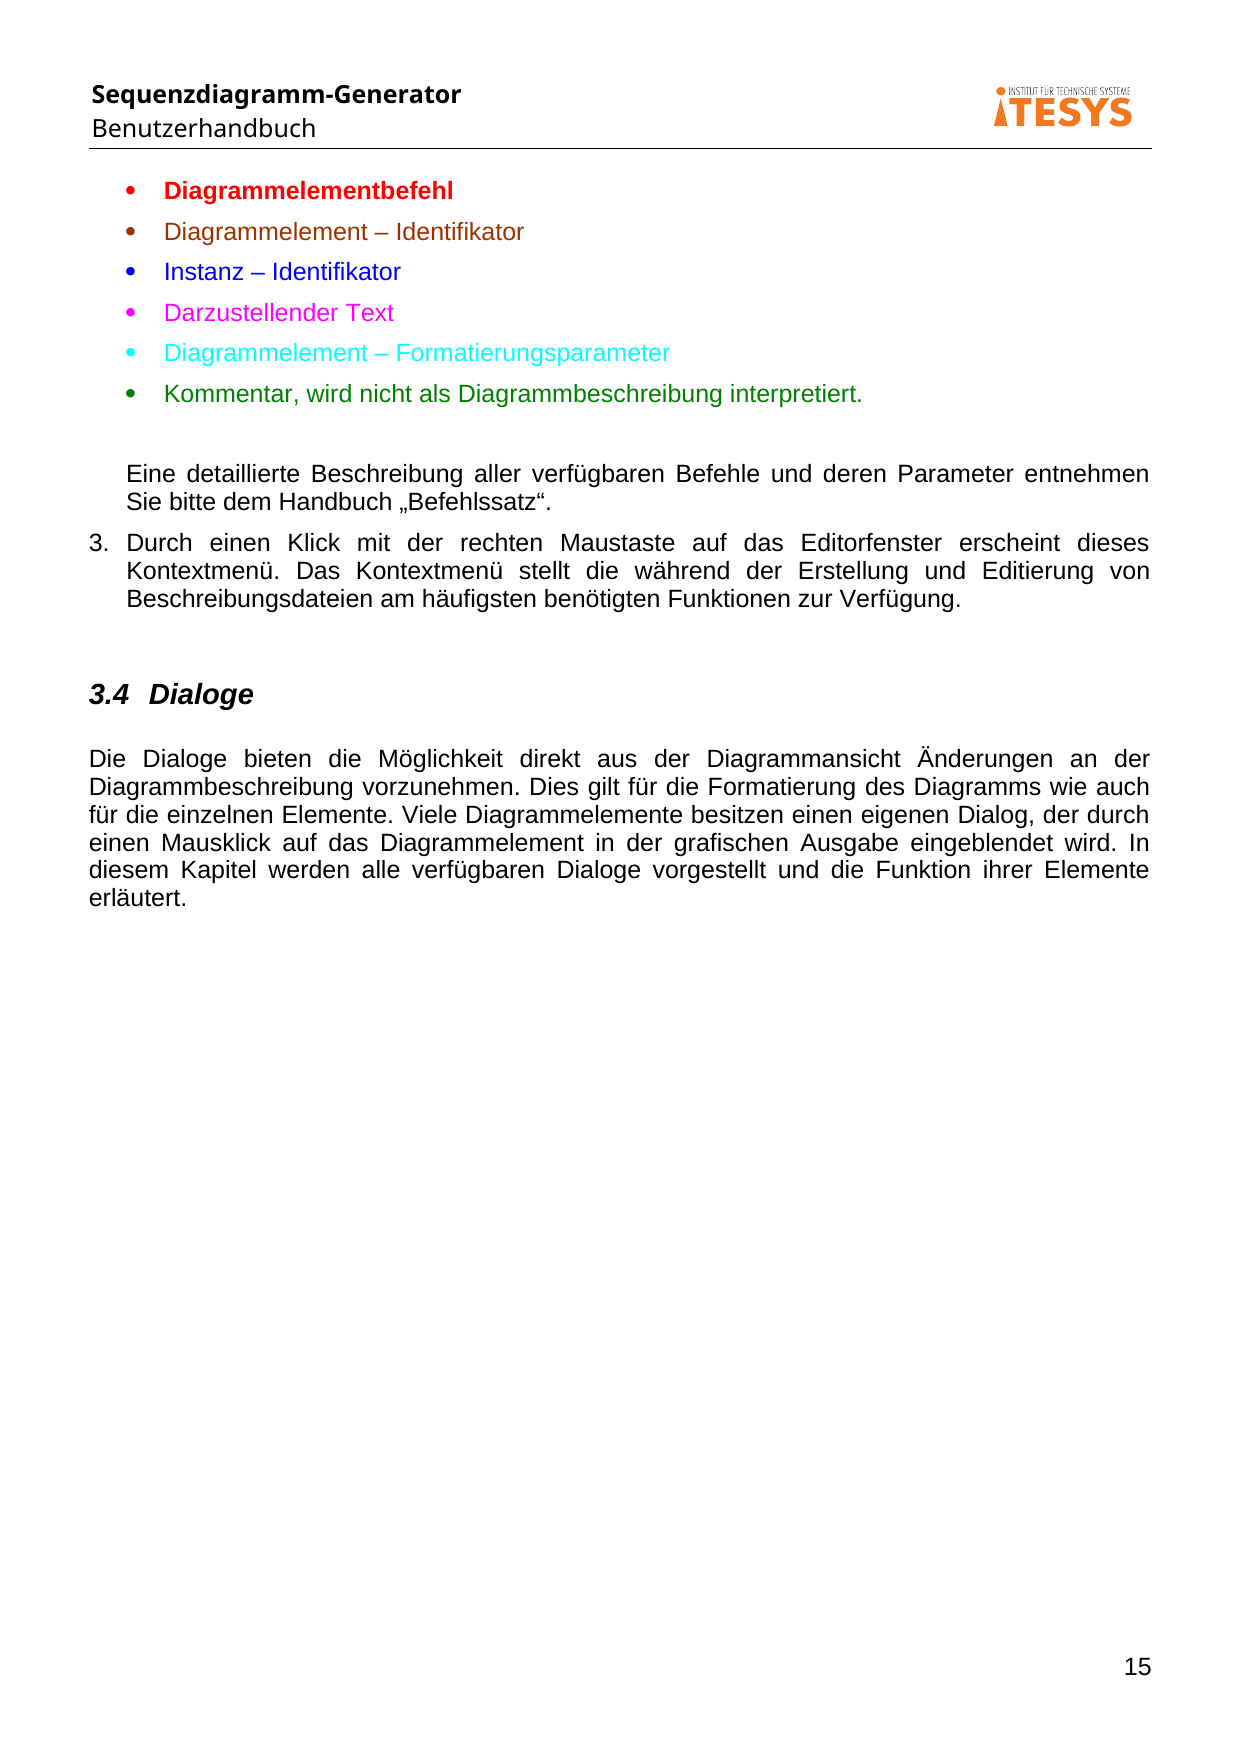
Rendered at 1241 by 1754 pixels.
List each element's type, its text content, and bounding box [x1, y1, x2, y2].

picture [993, 85, 1133, 127]
list Diagrammelement – Identifikator [126, 217, 1152, 245]
list Darzustellender Text [126, 298, 1152, 326]
list Diagrammelement – Formatierungsparameter [126, 339, 1152, 367]
text Die Dialoge bieten die Möglichkeit direkt aus der Diagrammansicht Änderungen an der Diagrammbeschreibung vorzunehmen. Dies gilt für die Formatierung des Diagramms wie auch für die einzelnen Elemente. Viele Diagrammelemente besitzen einen eigenen Dialog, der durch einen Mausklick auf das Diagrammelement in der grafischen Ausgabe eingeblendet wird. In diesem Kapitel werden alle verfügbaren Dialoge vorgestellt und die Funktion ihrer Elemente erläutert. [88, 744, 1152, 912]
subtitle Dialoge [88, 678, 1152, 710]
list Diagrammelementbefehl [126, 177, 1152, 205]
text Eine detaillierte Beschreibung aller verfügbaren Befehle und deren Parameter entnehmen Sie bitte dem Handbuch „Befehlssatz“. [126, 460, 1152, 516]
list Durch einen Klick mit der rechten Maustaste auf das Editorfenster erscheint dieses Kontextmenü. Das Kontextmenü stellt die während der Erstellung und Editierung von Beschreibungsdateien am häufigsten benötigten Funktionen zur Verfügung. [88, 529, 1152, 612]
list Instanz – Identifikator [126, 258, 1152, 286]
list Kommentar, wird nicht als Diagrammbeschreibung interpretiert. [126, 379, 1152, 407]
